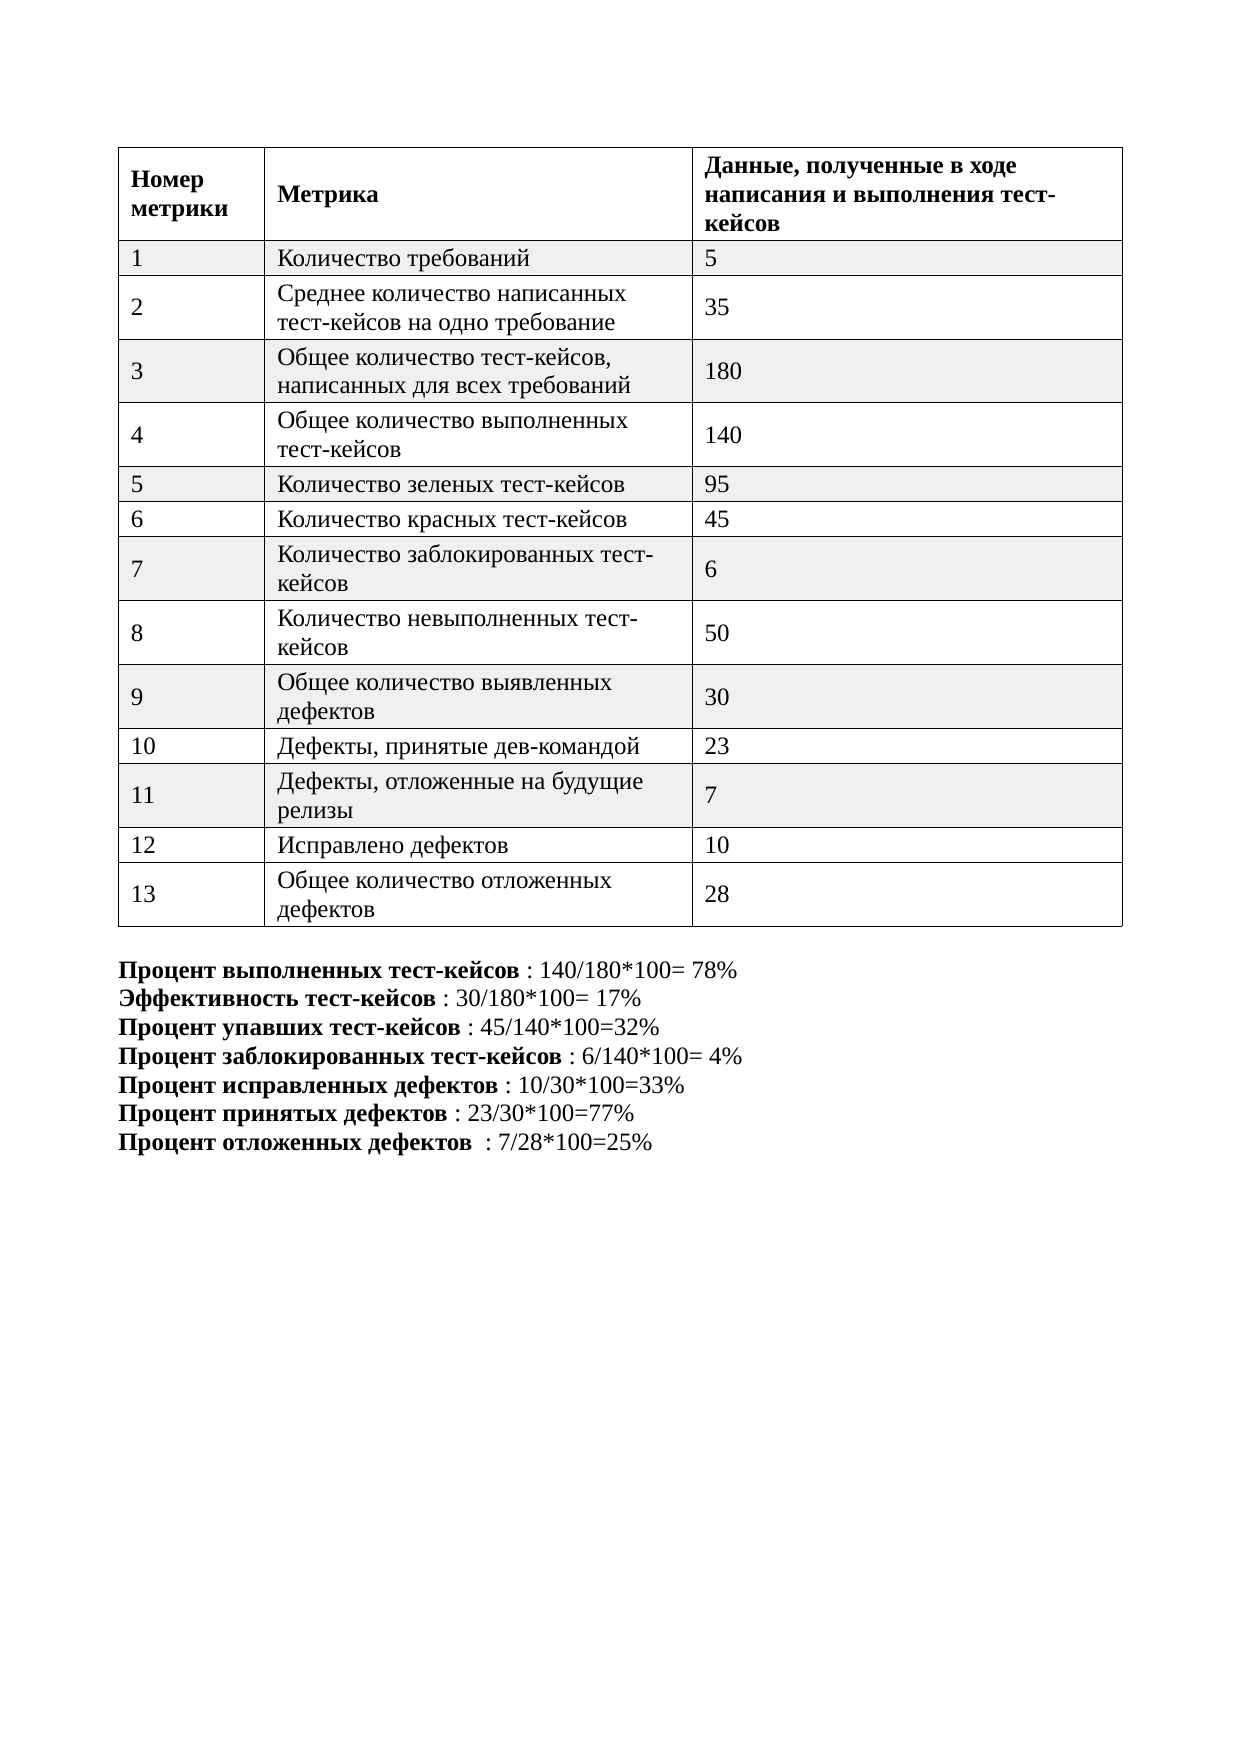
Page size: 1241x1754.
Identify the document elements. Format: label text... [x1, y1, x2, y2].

table_cell 13 [119, 863, 264, 926]
table_cell 3 [119, 340, 264, 402]
table_cell Количество невыполненных тест-кейсов [265, 601, 692, 664]
table_cell Количество требований [265, 241, 692, 274]
table_cell Общее количество отложенных дефектов [265, 863, 692, 926]
table_cell 6 [693, 537, 1122, 600]
table_cell 7 [693, 764, 1122, 827]
text Процент упавших тест-кейсов : 45/140*100=32% [118, 1012, 1122, 1041]
table_header Данные, полученные в ходе написания и выполнения тест-кейсов [693, 148, 1122, 239]
table_cell Общее количество выявленных дефектов [265, 665, 692, 728]
table_cell Дефекты, отложенные на будущие релизы [265, 764, 692, 827]
text Процент выполненных тест-кейсов : 140/180*100= 78% [118, 955, 1122, 983]
table_cell 50 [693, 601, 1122, 664]
table_cell 35 [693, 276, 1122, 338]
text Процент заблокированных тест-кейсов : 6/140*100= 4% [118, 1041, 1122, 1070]
table_cell 5 [693, 241, 1122, 274]
table_cell Среднее количество написанных тест-кейсов на одно требование [265, 276, 692, 338]
table_header Номер метрики [119, 148, 264, 239]
table_cell 11 [119, 764, 264, 827]
table_cell Дефекты, принятые дев-командой [265, 729, 692, 763]
table_cell 12 [119, 828, 264, 862]
text Эффективность тест-кейсов : 30/180*100= 17% [118, 983, 1122, 1012]
table_cell Исправлено дефектов [265, 828, 692, 862]
table_cell 10 [693, 828, 1122, 862]
table_cell 28 [693, 863, 1122, 926]
table_cell 10 [119, 729, 264, 763]
table_cell Количество красных тест-кейсов [265, 502, 692, 536]
table_cell 140 [693, 403, 1122, 466]
table_cell Количество зеленых тест-кейсов [265, 467, 692, 501]
table_cell 5 [119, 467, 264, 501]
table_cell 2 [119, 276, 264, 338]
table_cell 23 [693, 729, 1122, 763]
table_cell Общее количество выполненных тест-кейсов [265, 403, 692, 466]
table_cell 6 [119, 502, 264, 536]
table_cell 9 [119, 665, 264, 728]
table_header Метрика [265, 148, 692, 239]
table_cell Количество заблокированных тест-кейсов [265, 537, 692, 600]
table_cell 45 [693, 502, 1122, 536]
table_cell 180 [693, 340, 1122, 402]
table_cell 30 [693, 665, 1122, 728]
table_cell 95 [693, 467, 1122, 501]
table_cell 1 [119, 241, 264, 274]
text Процент отложенных дефектов : 7/28*100=25% [118, 1127, 1122, 1156]
text Процент исправленных дефектов : 10/30*100=33% [118, 1070, 1122, 1098]
table_cell Общее количество тест-кейсов, написанных для всех требований [265, 340, 692, 402]
table_cell 8 [119, 601, 264, 664]
table_cell 7 [119, 537, 264, 600]
table_cell 4 [119, 403, 264, 466]
text Процент принятых дефектов : 23/30*100=77% [118, 1098, 1122, 1127]
